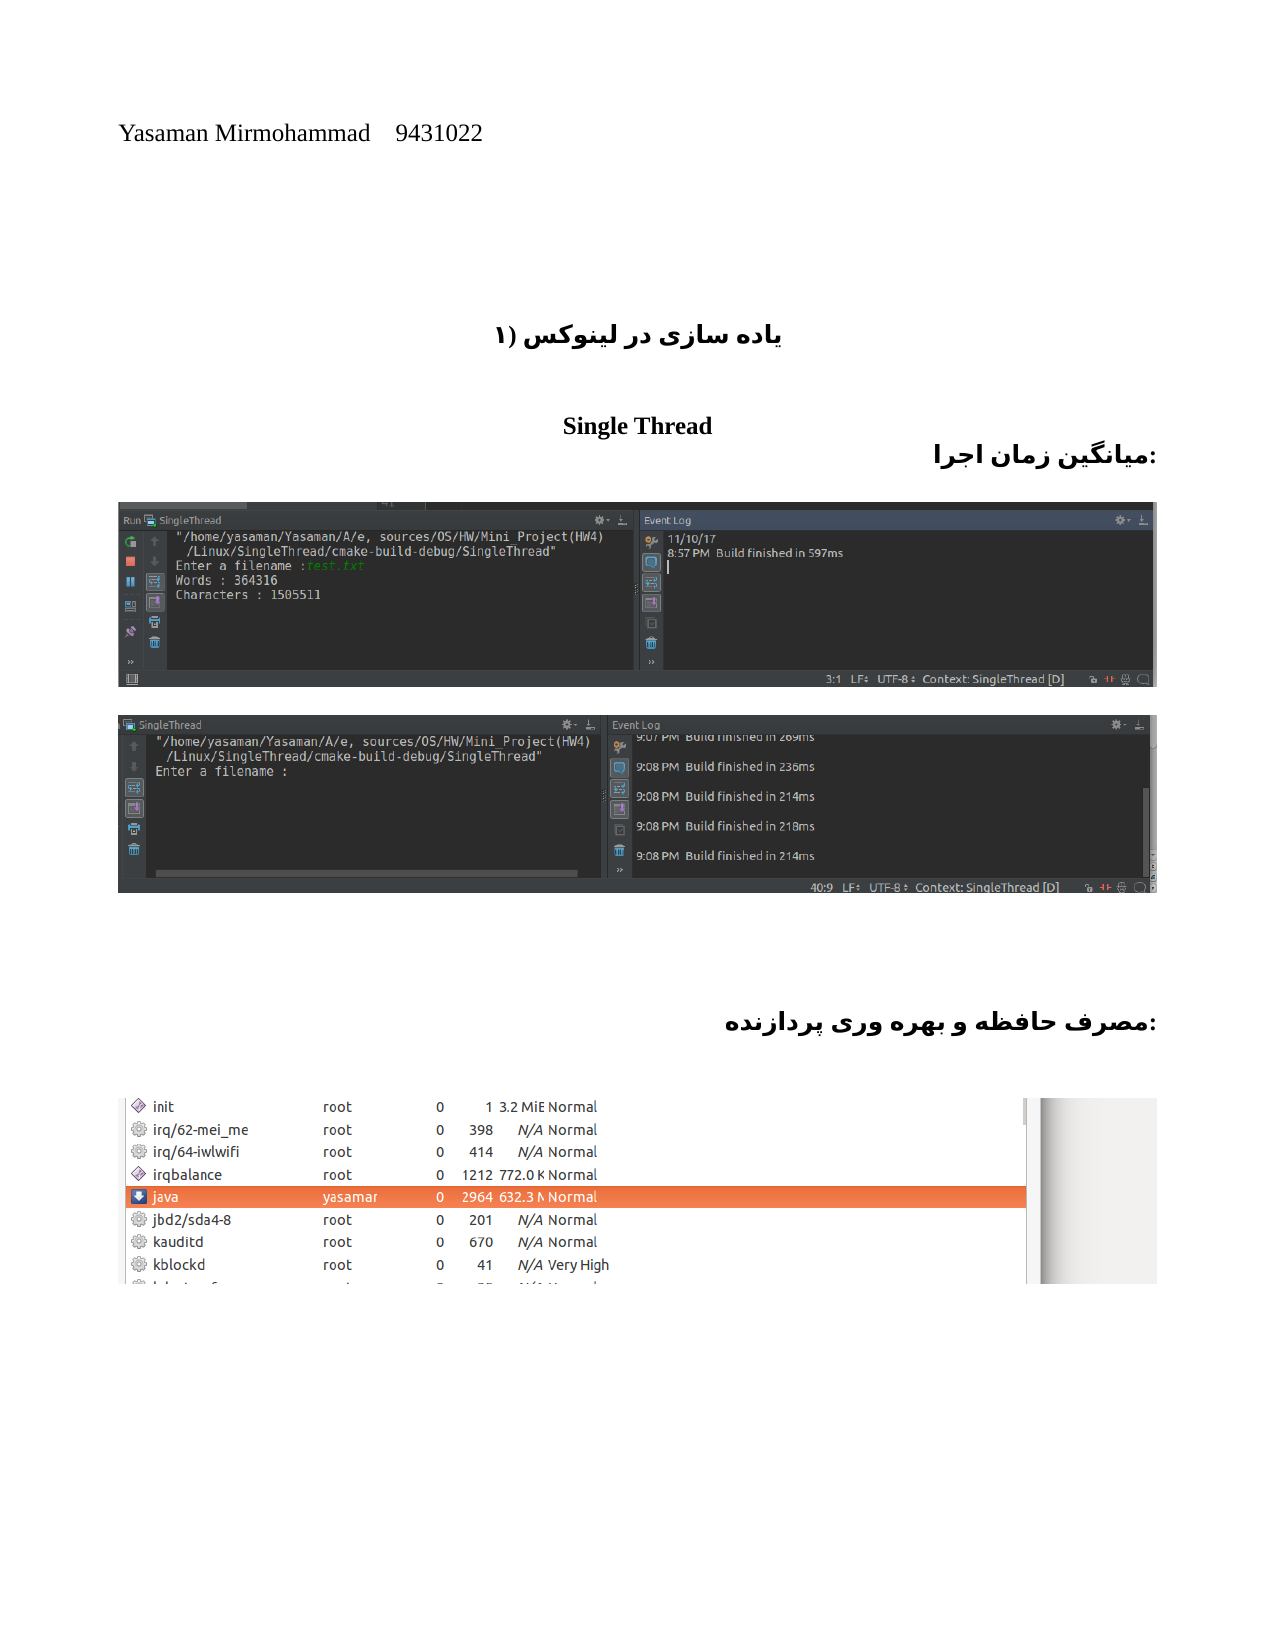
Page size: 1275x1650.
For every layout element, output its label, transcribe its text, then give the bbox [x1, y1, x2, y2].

text میانگین زمان اجرا: [118, 440, 1157, 473]
picture [118, 502, 1157, 687]
text Single Thread [118, 411, 1157, 440]
picture [118, 1098, 1157, 1284]
picture [118, 715, 1157, 893]
text مصرف حافظه و بهره وری پردازنده: [118, 1007, 1157, 1041]
text ۱) یاده سازی در لینوکس [118, 320, 1157, 354]
